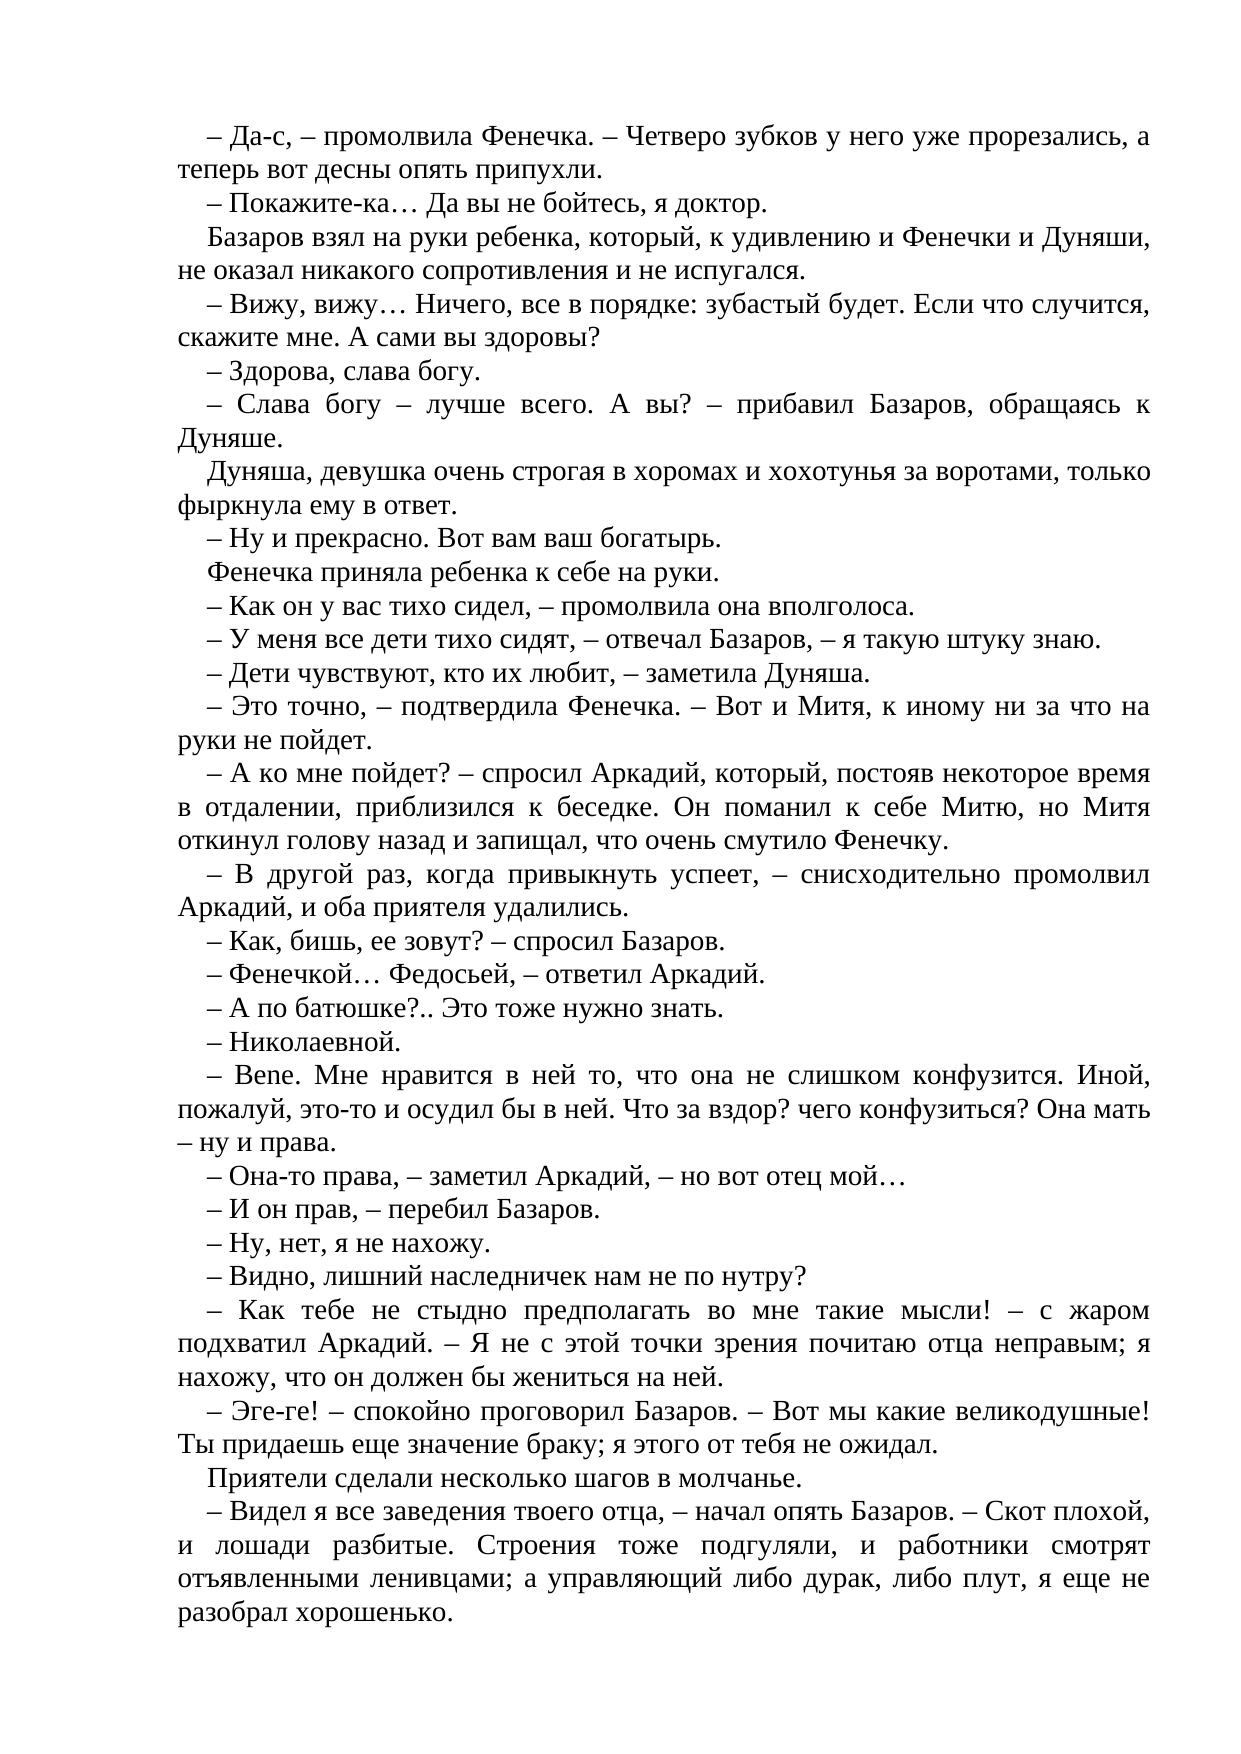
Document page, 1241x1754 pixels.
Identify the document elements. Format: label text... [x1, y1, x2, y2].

text – Ну и прекрасно. Вот вам ваш богатырь. [177, 521, 1152, 554]
text – Дети чувствуют, кто их любит, – заметила Дуняша. [177, 655, 1152, 688]
text – Николаевной. [177, 1024, 1152, 1057]
text – Как он у вас тихо сидел, – промолвила она вполголоса. [177, 588, 1152, 621]
text – Вижу, вижу… Ничего, все в порядке: зубастый будет. Если что случится, скажите мне. А сами вы здоровы? [177, 286, 1152, 353]
text – Как, бишь, ее зовут? – спросил Базаров. [177, 923, 1152, 957]
text Фенечка приняла ребенка к себе на руки. [177, 554, 1152, 588]
text – Ну, нет, я не нахожу. [177, 1225, 1152, 1258]
text – Покажите-ка… Да вы не бойтесь, я доктор. [177, 185, 1152, 219]
text Базаров взял на руки ребенка, который, к удивлению и Фенечки и Дуняши, не оказал никакого сопротивления и не испугался. [177, 219, 1152, 286]
text Приятели сделали несколько шагов в молчанье. [177, 1460, 1152, 1493]
text – Фенечкой… Федосьей, – ответил Аркадий. [177, 957, 1152, 990]
text – И он прав, – перебил Базаров. [177, 1191, 1152, 1225]
text – Здорова, слава богу. [177, 353, 1152, 386]
text – Видел я все заведения твоего отца, – начал опять Базаров. – Скот плохой, и лошади разбитые. Строения тоже подгуляли, и работники смотрят отъявленными ленивцами; а управляющий либо дурак, либо плут, я еще не разобрал хорошенько. [177, 1493, 1152, 1627]
text – Это точно, – подтвердила Фенечка. – Вот и Митя, к иному ни за что на руки не пойдет. [177, 688, 1152, 755]
text – Видно, лишний наследничек нам не по нутру? [177, 1258, 1152, 1292]
text – Эге-ге! – спокойно проговорил Базаров. – Вот мы какие великодушные! Ты придаешь еще значение браку; я этого от тебя не ожидал. [177, 1393, 1152, 1460]
text – Да-с, – промолвила Фенечка. – Четверо зубков у него уже прорезались, а теперь вот десны опять припухли. [177, 118, 1152, 185]
text – Bene. Мне нравится в ней то, что она не слишком конфузится. Иной, пожалуй, это-то и осудил бы в ней. Что за вздор? чего конфузиться? Она мать – ну и права. [177, 1057, 1152, 1158]
text – У меня все дети тихо сидят, – отвечал Базаров, – я такую штуку знаю. [177, 621, 1152, 655]
text – А по батюшке?.. Это тоже нужно знать. [177, 990, 1152, 1024]
text – Как тебе не стыдно предполагать во мне такие мысли! – с жаром подхватил Аркадий. – Я не с этой точки зрения почитаю отца неправым; я нахожу, что он должен бы жениться на ней. [177, 1292, 1152, 1393]
text – В другой раз, когда привыкнуть успеет, – снисходительно промолвил Аркадий, и оба приятеля удалились. [177, 856, 1152, 923]
text Дуняша, девушка очень строгая в хоромах и хохотунья за воротами, только фыркнула ему в ответ. [177, 453, 1152, 521]
text – Она-то права, – заметил Аркадий, – но вот отец мой… [177, 1158, 1152, 1191]
text – А ко мне пойдет? – спросил Аркадий, который, постояв некоторое время в отдалении, приблизился к беседке. Он поманил к себе Митю, но Митя откинул голову назад и запищал, что очень смутило Фенечку. [177, 755, 1152, 856]
text – Слава богу – лучше всего. А вы? – прибавил Базаров, обращаясь к Дуняше. [177, 386, 1152, 453]
